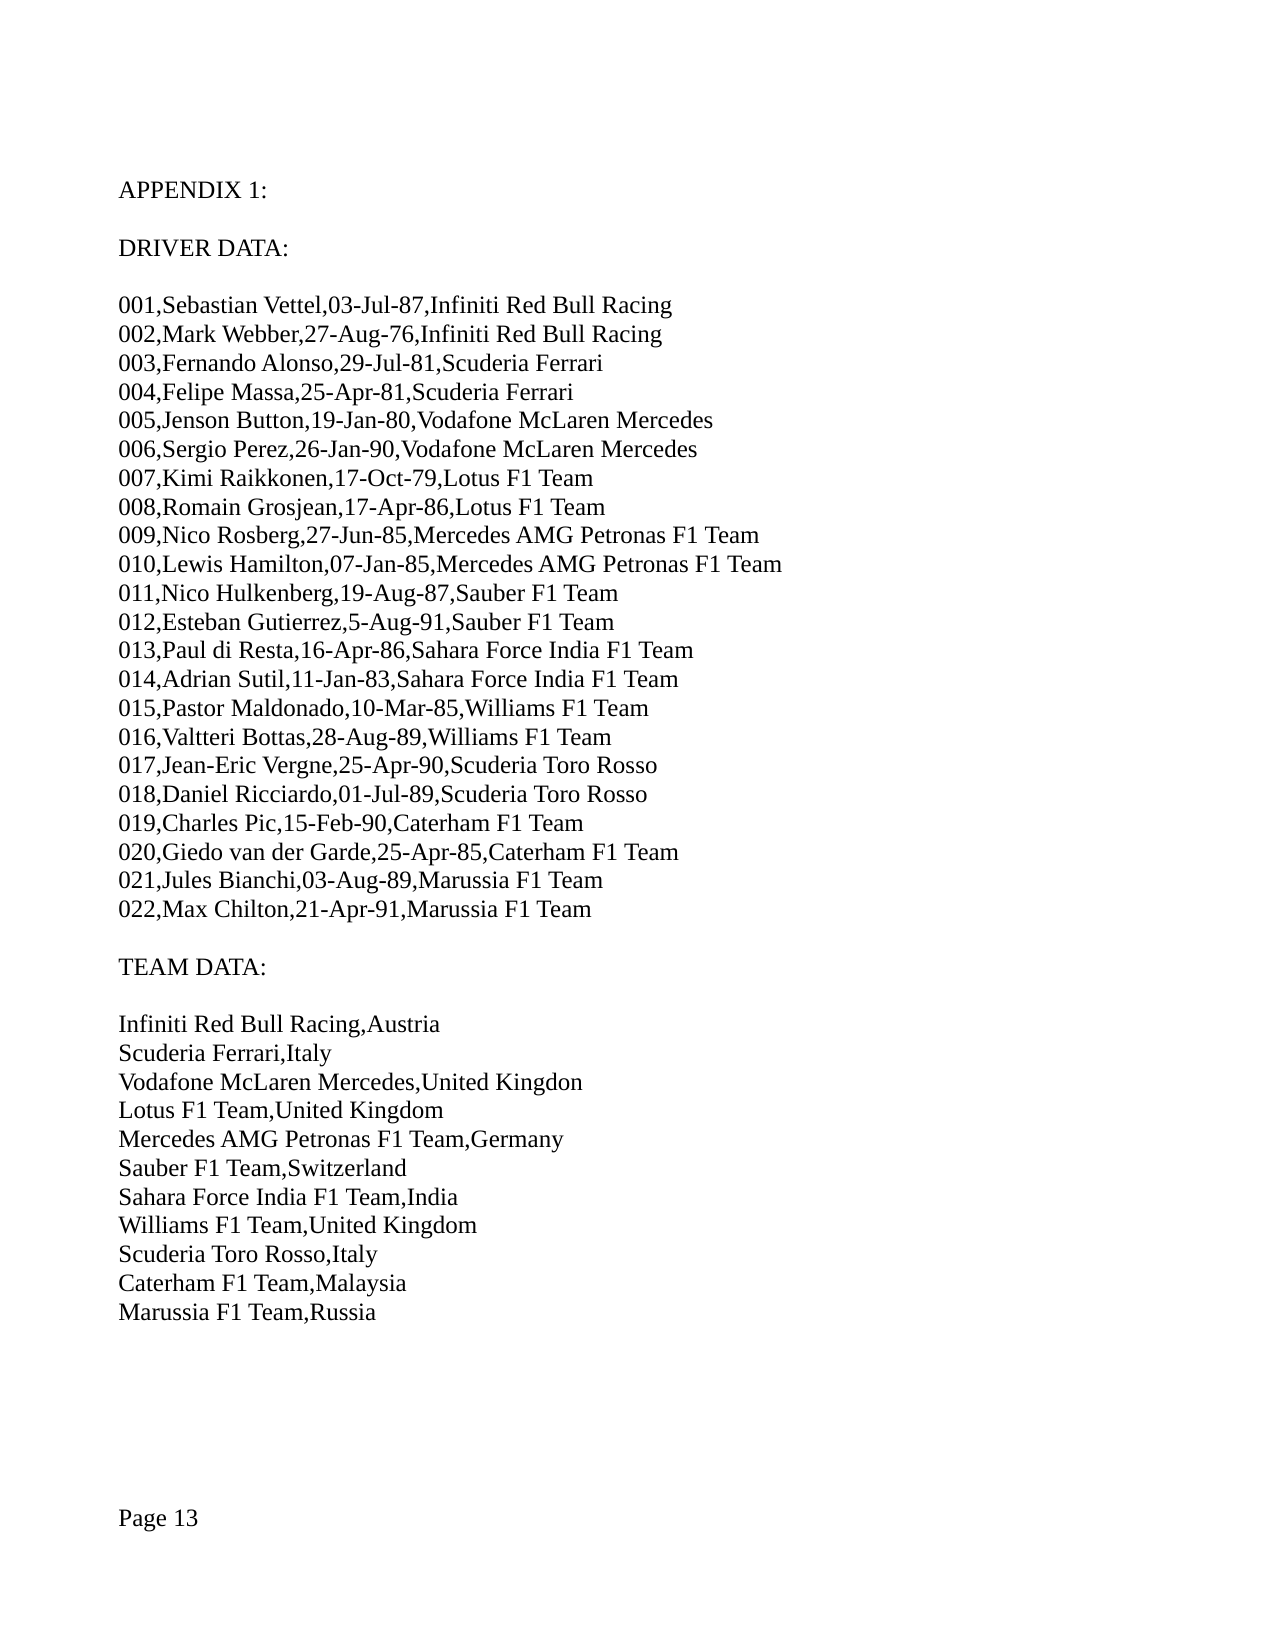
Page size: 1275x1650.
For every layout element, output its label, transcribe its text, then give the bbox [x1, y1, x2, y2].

text Sahara Force India F1 Team,India [118, 1182, 1157, 1211]
text 016,Valtteri Bottas,28-Aug-89,Williams F1 Team [118, 722, 1157, 751]
text 019,Charles Pic,15-Feb-90,Caterham F1 Team [118, 808, 1157, 837]
text Sauber F1 Team,Switzerland [118, 1153, 1157, 1182]
text DRIVER DATA: [118, 233, 1157, 262]
text 020,Giedo van der Garde,25-Apr-85,Caterham F1 Team [118, 837, 1157, 866]
text 009,Nico Rosberg,27-Jun-85,Mercedes AMG Petronas F1 Team [118, 521, 1157, 549]
text 011,Nico Hulkenberg,19-Aug-87,Sauber F1 Team [118, 578, 1157, 607]
text Scuderia Ferrari,Italy [118, 1038, 1157, 1067]
text Marussia F1 Team,Russia [118, 1297, 1157, 1326]
text Caterham F1 Team,Malaysia [118, 1268, 1157, 1297]
text 007,Kimi Raikkonen,17-Oct-79,Lotus F1 Team [118, 463, 1157, 492]
text 010,Lewis Hamilton,07-Jan-85,Mercedes AMG Petronas F1 Team [118, 549, 1157, 578]
text 013,Paul di Resta,16-Apr-86,Sahara Force India F1 Team [118, 636, 1157, 664]
text Infiniti Red Bull Racing,Austria [118, 1009, 1157, 1038]
text Vodafone McLaren Mercedes,United Kingdon [118, 1067, 1157, 1096]
text 014,Adrian Sutil,11-Jan-83,Sahara Force India F1 Team [118, 664, 1157, 693]
text APPENDIX 1: [118, 176, 1157, 204]
text 018,Daniel Ricciardo,01-Jul-89,Scuderia Toro Rosso [118, 779, 1157, 808]
text 021,Jules Bianchi,03-Aug-89,Marussia F1 Team [118, 866, 1157, 894]
text Williams F1 Team,United Kingdom [118, 1211, 1157, 1239]
text TEAM DATA: [118, 952, 1157, 981]
text Scuderia Toro Rosso,Italy [118, 1239, 1157, 1268]
text 005,Jenson Button,19-Jan-80,Vodafone McLaren Mercedes [118, 406, 1157, 434]
text 002,Mark Webber,27-Aug-76,Infiniti Red Bull Racing [118, 319, 1157, 348]
text 017,Jean-Eric Vergne,25-Apr-90,Scuderia Toro Rosso [118, 751, 1157, 779]
text 008,Romain Grosjean,17-Apr-86,Lotus F1 Team [118, 492, 1157, 521]
text Mercedes AMG Petronas F1 Team,Germany [118, 1124, 1157, 1153]
text 012,Esteban Gutierrez,5-Aug-91,Sauber F1 Team [118, 607, 1157, 636]
text 022,Max Chilton,21-Apr-91,Marussia F1 Team [118, 894, 1157, 923]
text 004,Felipe Massa,25-Apr-81,Scuderia Ferrari [118, 377, 1157, 406]
text Lotus F1 Team,United Kingdom [118, 1096, 1157, 1124]
text 003,Fernando Alonso,29-Jul-81,Scuderia Ferrari [118, 348, 1157, 377]
text 001,Sebastian Vettel,03-Jul-87,Infiniti Red Bull Racing [118, 291, 1157, 319]
text 015,Pastor Maldonado,10-Mar-85,Williams F1 Team [118, 693, 1157, 722]
text 006,Sergio Perez,26-Jan-90,Vodafone McLaren Mercedes [118, 434, 1157, 463]
